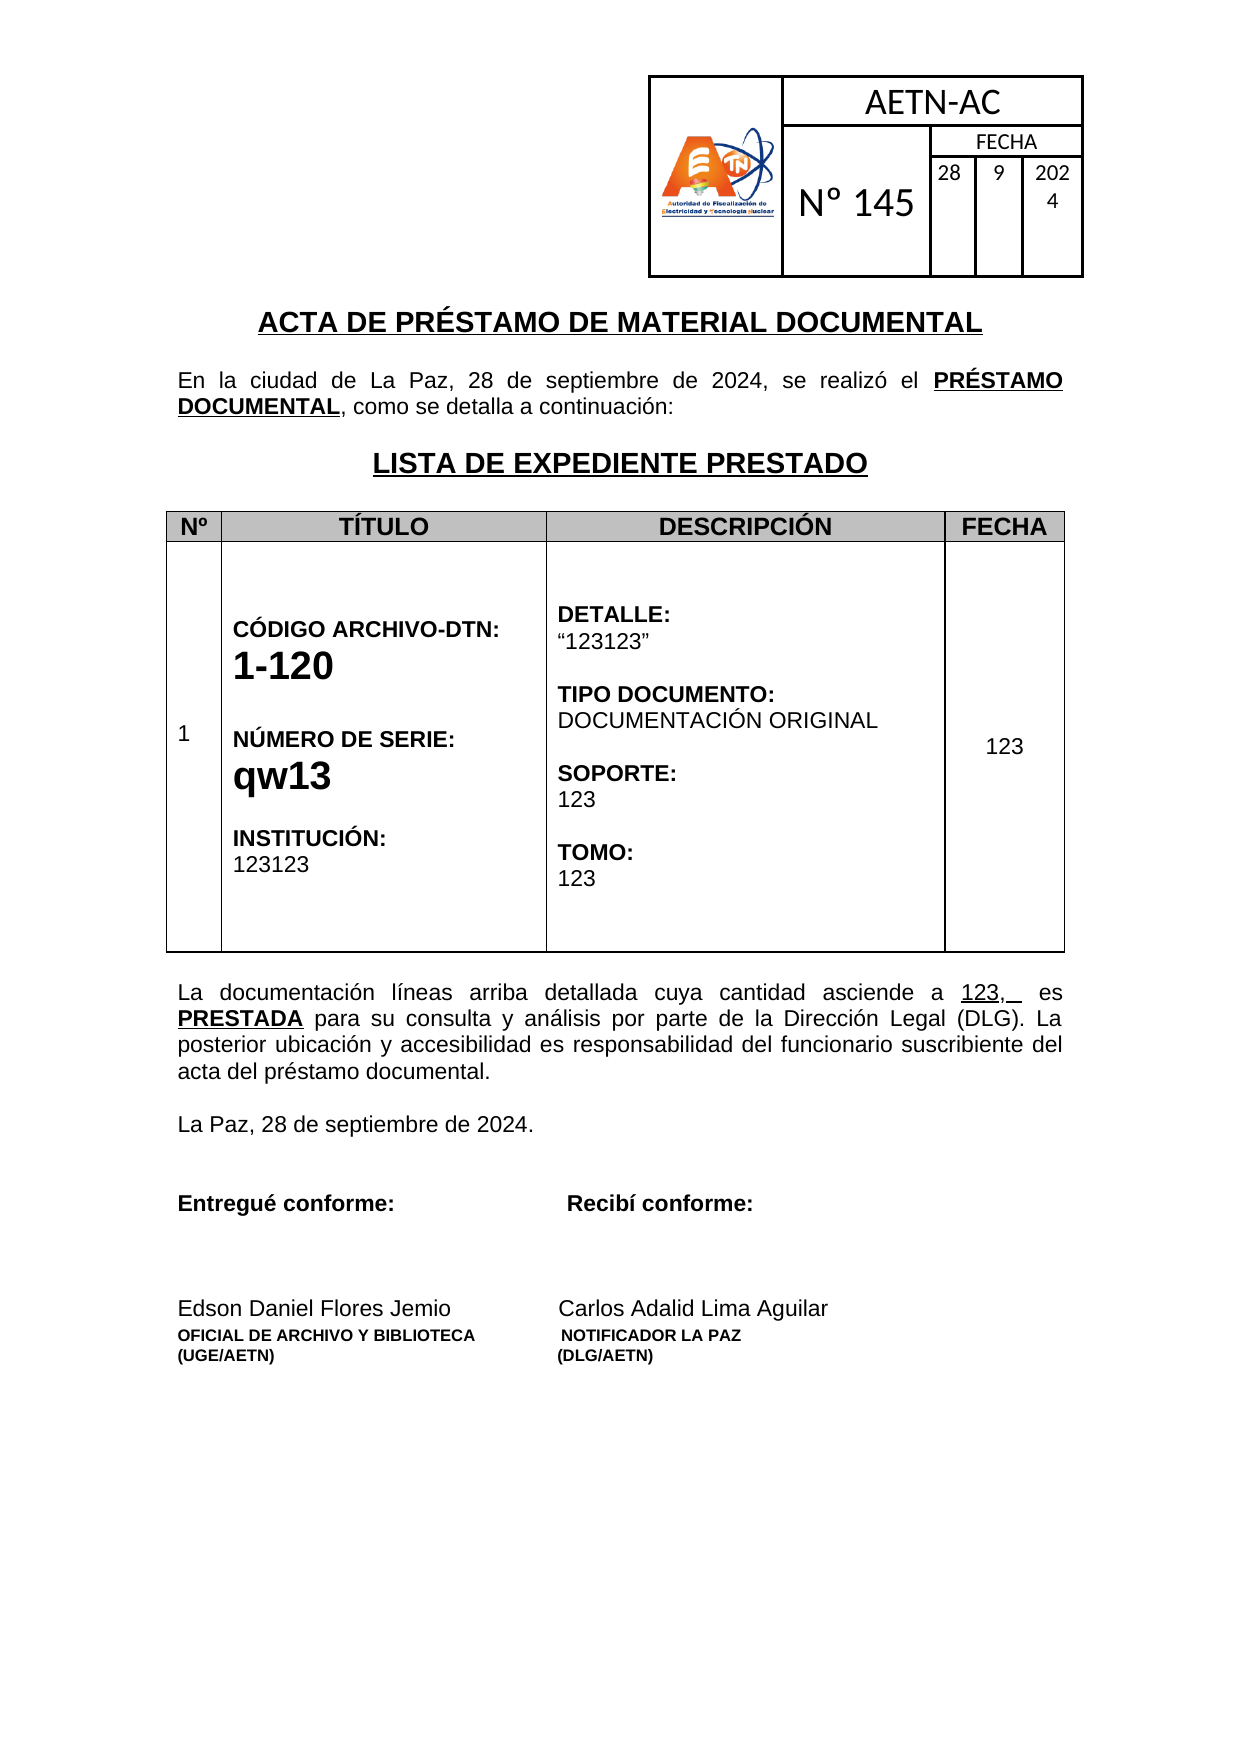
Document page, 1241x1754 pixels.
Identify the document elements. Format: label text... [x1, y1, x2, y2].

table_header [651, 78, 781, 275]
table_cell 123 [946, 542, 1064, 951]
table_header TÍTULO [222, 512, 546, 541]
title OFICIAL DE ARCHIVO Y BIBLIOTECA NOTIFICADOR LA PAZ [177, 1321, 1063, 1345]
table_cell 2024 [1024, 158, 1081, 275]
table_header DESCRIPCIÓN [547, 512, 944, 541]
table_header Nº [167, 512, 221, 541]
title LISTA DE EXPEDIENTE PRESTADO [177, 446, 1063, 479]
table_cell Nº 145 [784, 127, 929, 275]
table_cell 28 [932, 158, 974, 275]
table_header FECHA [946, 512, 1064, 541]
table_cell CÓDIGO ARCHIVO-DTN: 1-120 NÚMERO DE SERIE: qw13 INSTITUCIÓN: 123123 [222, 542, 546, 951]
table_cell FECHA [932, 127, 1081, 155]
title La Paz, 28 de septiembre de 2024. [177, 1111, 1063, 1137]
table_cell DETALLE: “123123” TIPO DOCUMENTO: DOCUMENTACIÓN ORIGINAL SOPORTE: 123 TOMO: 123 [547, 542, 944, 951]
table_cell 9 [977, 158, 1021, 275]
table_cell [167, 542, 221, 951]
title Entregué conforme: Recibí conforme: [177, 1189, 1063, 1216]
table_header AETN-AC [784, 78, 1081, 124]
title En la ciudad de La Paz, 28 de septiembre de 2024, se realizó el PRÉSTAMO DOCUMENTAL, como se detalla a continuación: [177, 367, 1063, 419]
title Edson Daniel Flores Jemio Carlos Adalid Lima Aguilar [177, 1295, 1063, 1321]
title (UGE/AETN) (DLG/AETN) [177, 1345, 1063, 1364]
title La documentación líneas arriba detallada cuya cantidad asciende a 123, es PRESTADA para su consulta y análisis por parte de la Dirección Legal (DLG). La posterior ubicación y accesibilidad es responsabilidad del funcionario suscribiente del acta del préstamo documental. [177, 979, 1063, 1084]
title ACTA DE PRÉSTAMO DE MATERIAL DOCUMENTAL [177, 304, 1063, 338]
